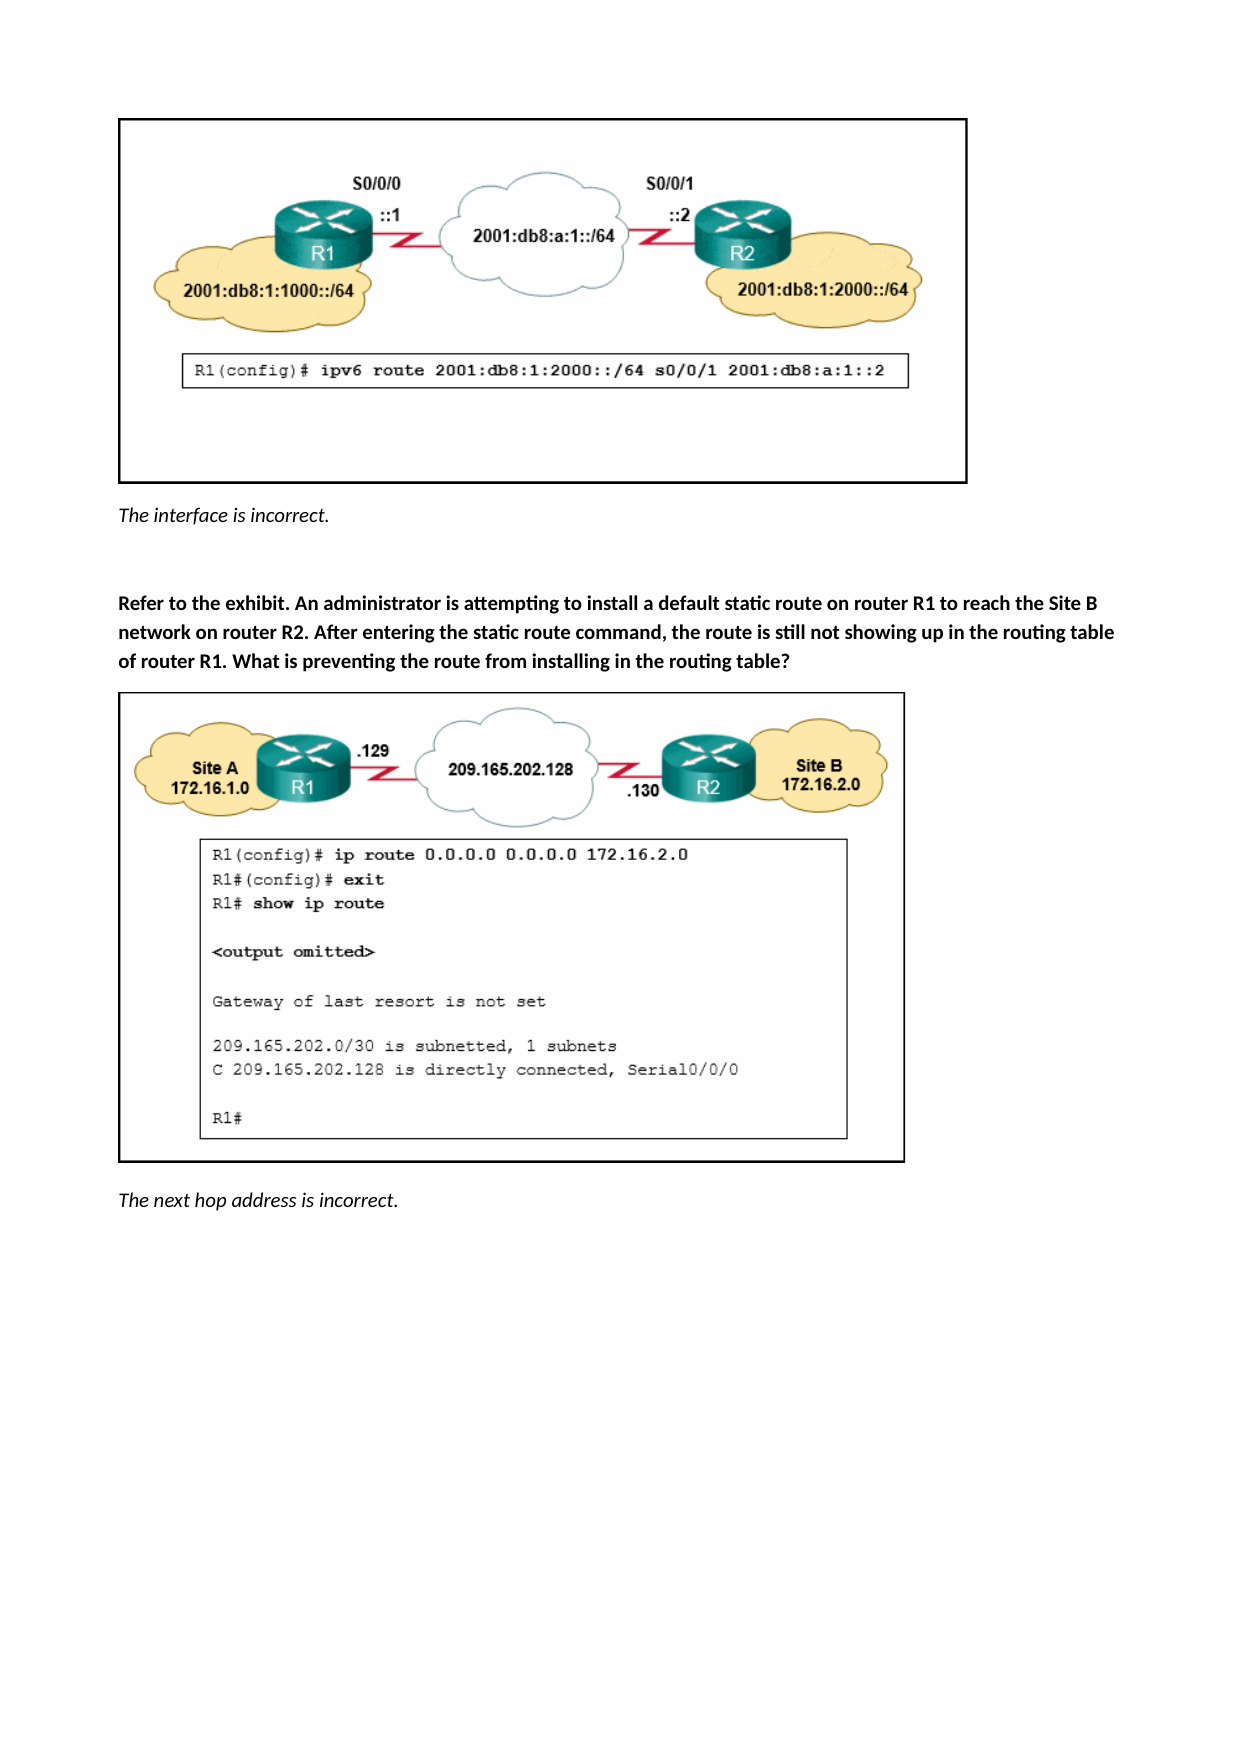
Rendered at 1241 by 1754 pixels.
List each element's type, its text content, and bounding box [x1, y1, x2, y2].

text The interface is incorrect. [118, 502, 1122, 528]
text The next hop address is incorrect. [118, 692, 1122, 1238]
picture [118, 118, 968, 484]
text Refer to the exhibit. An administrator is attempting to install a default static route on router R1 to reach the Site B network on router R2. After entering the static route command, the route is still not showing up in the routing table of router R1. What is preventing the route from installing in the routing table? [118, 590, 1122, 674]
picture [118, 692, 906, 1163]
